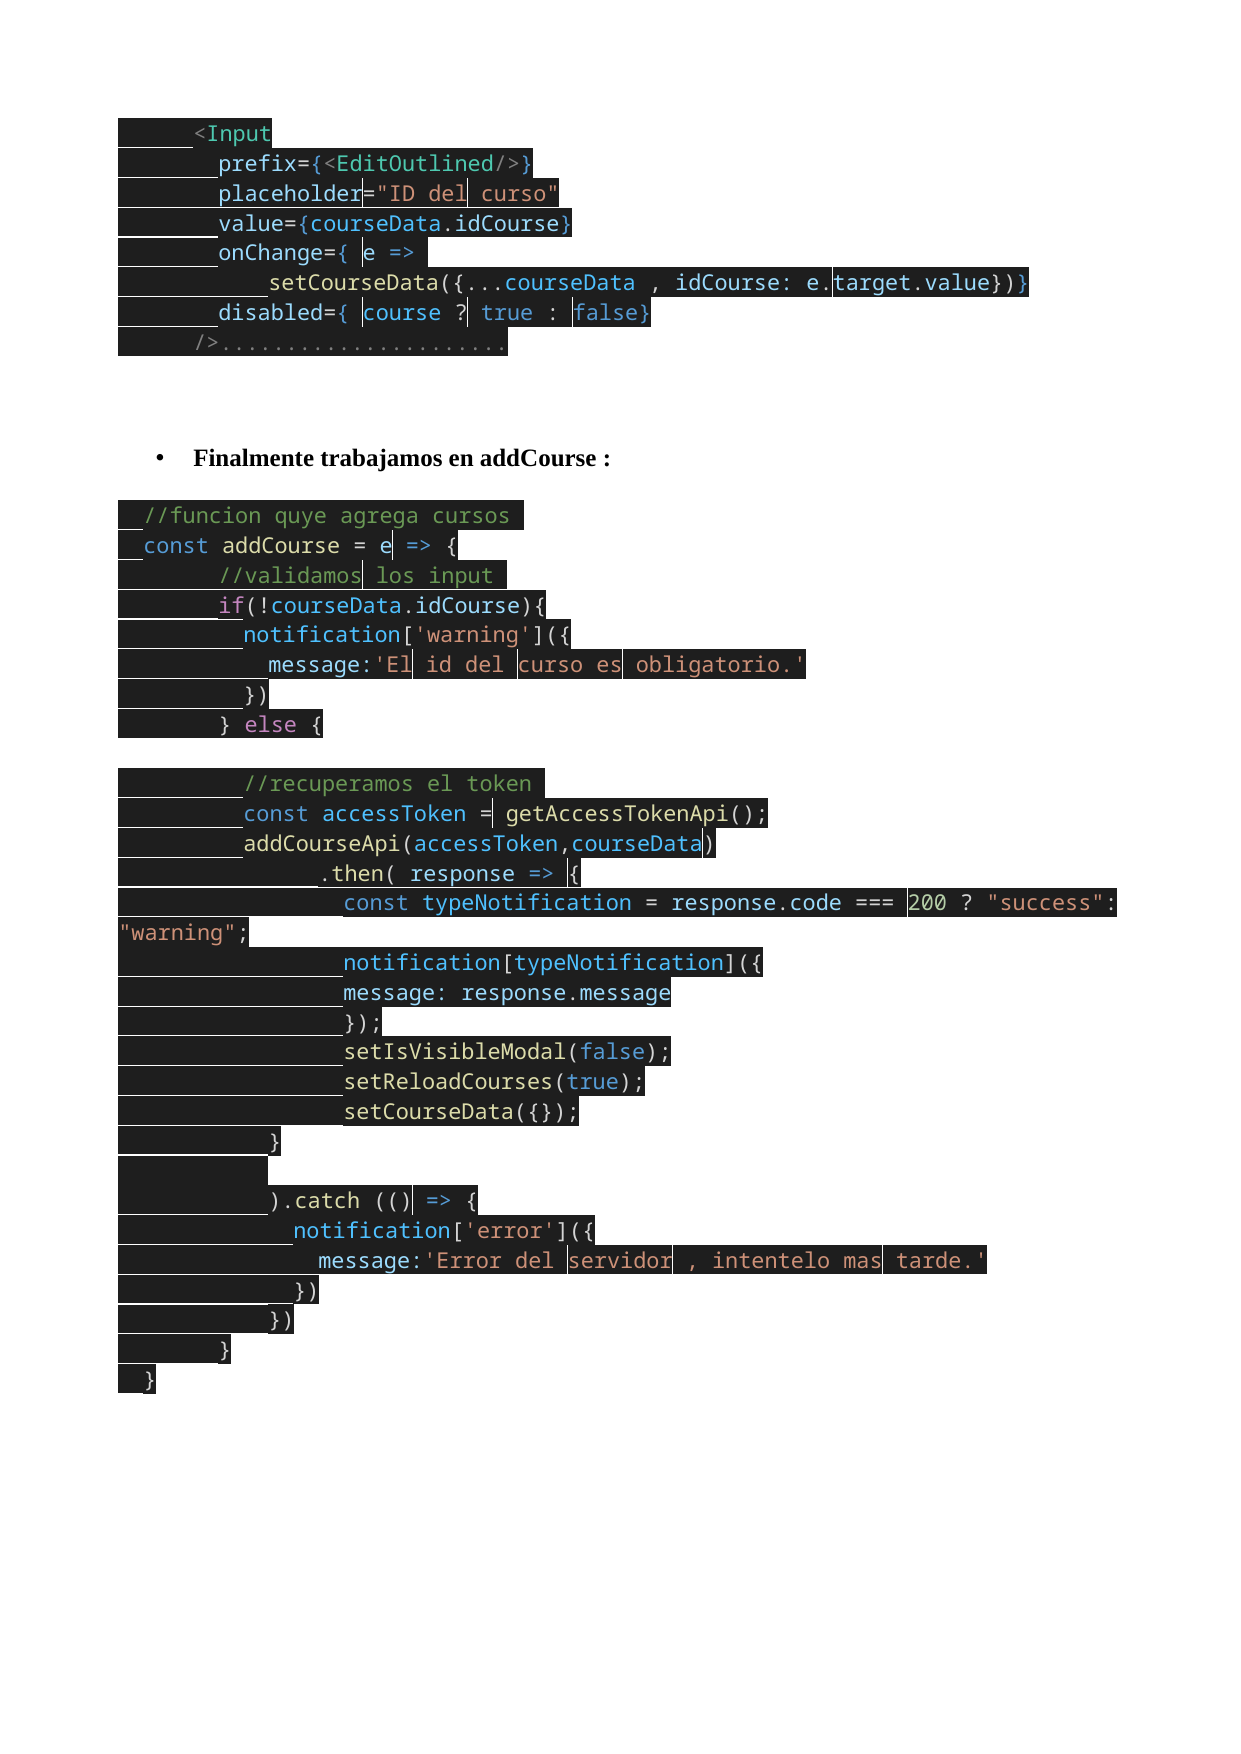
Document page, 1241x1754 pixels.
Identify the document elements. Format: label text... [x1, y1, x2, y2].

text value={courseData.idCourse} [118, 207, 1122, 237]
text } [118, 1364, 1122, 1394]
text .then( response => { [118, 858, 1122, 887]
text const accessToken = getAccessTokenApi(); [118, 798, 1122, 828]
text const typeNotification = response.code === 200 ? "success":"warning"; [118, 887, 1122, 947]
text //recuperamos el token [118, 768, 1122, 798]
text onChange={ e => [118, 237, 1122, 267]
text message: response.message [118, 977, 1122, 1007]
text message:'Error del servidor , intentelo mas tarde.' [118, 1245, 1122, 1274]
text addCourseApi(accessToken,courseData) [118, 828, 1122, 858]
text }) [118, 1304, 1122, 1334]
text //funcion quye agrega cursos [118, 500, 1122, 530]
text if(!courseData.idCourse){ [118, 589, 1122, 619]
text } else { [118, 709, 1122, 738]
text />...................... [118, 327, 1122, 356]
text notification['warning']({ [118, 619, 1122, 649]
text placeholder="ID del curso" [118, 178, 1122, 207]
list Finalmente trabajamos en addCourse : [156, 443, 1122, 471]
text setReloadCourses(true); [118, 1066, 1122, 1096]
text }); [118, 1007, 1122, 1036]
text } [118, 1126, 1122, 1156]
text disabled={ course ? true : false} [118, 297, 1122, 327]
text }) [118, 1274, 1122, 1304]
text } [118, 1334, 1122, 1364]
text prefix={<EditOutlined/>} [118, 148, 1122, 178]
text //validamos los input [118, 560, 1122, 589]
text }) [118, 679, 1122, 709]
text notification['error']({ [118, 1215, 1122, 1245]
text <Input [118, 118, 1122, 148]
text setIsVisibleModal(false); [118, 1036, 1122, 1066]
text setCourseData({}); [118, 1096, 1122, 1126]
text notification[typeNotification]({ [118, 947, 1122, 977]
text ).catch (() => { [118, 1185, 1122, 1215]
text message:'El id del curso es obligatorio.' [118, 649, 1122, 679]
text setCourseData({...courseData , idCourse: e.target.value})} [118, 267, 1122, 297]
text const addCourse = e => { [118, 530, 1122, 560]
